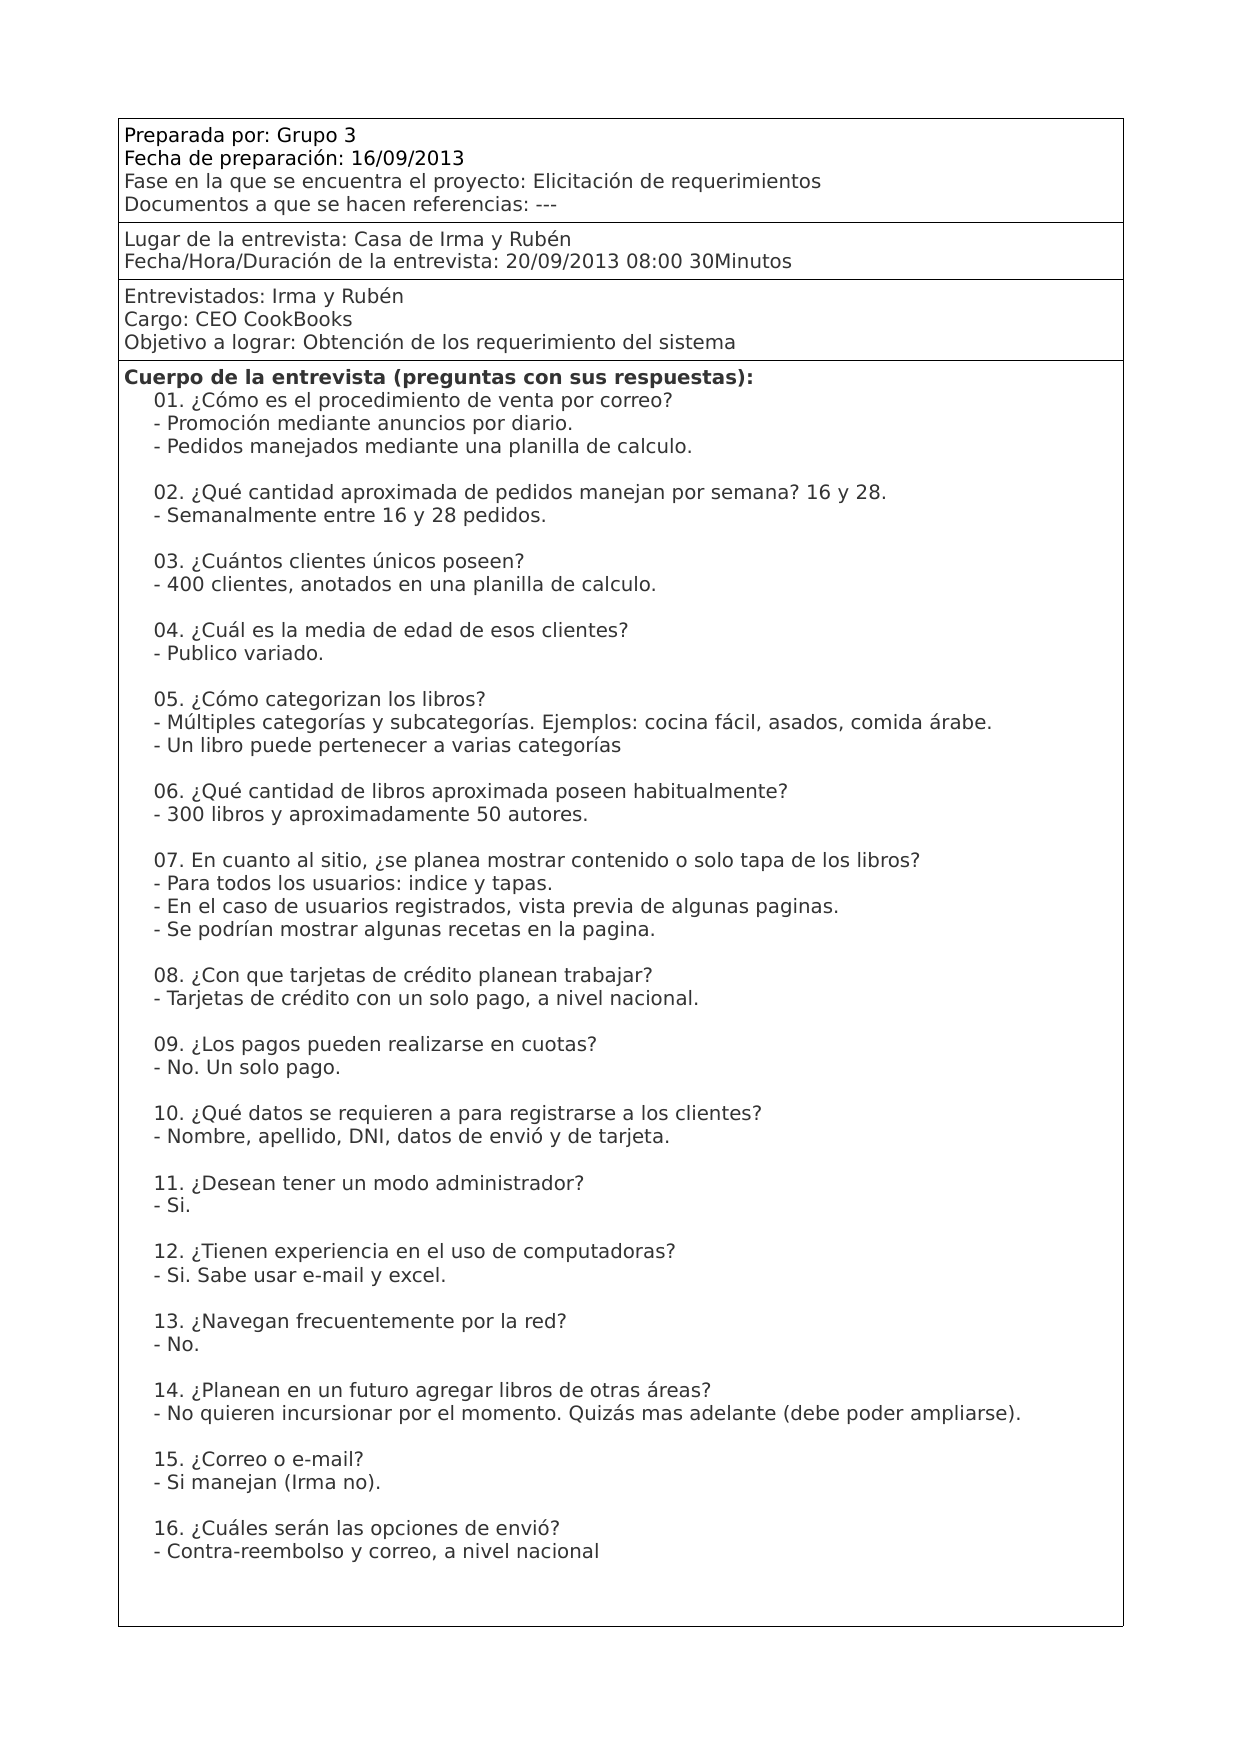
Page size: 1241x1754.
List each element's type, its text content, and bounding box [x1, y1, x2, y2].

table_cell Cuerpo de la entrevista (preguntas con sus respuestas): 01. ¿Cómo es el procedimiento de venta por correo? - Promoción mediante anuncios por diario. - Pedidos manejados mediante una planilla de calculo. 02. ¿Qué cantidad aproximada de pedidos manejan por semana? 16 y 28. - Semanalmente entre 16 y 28 pedidos. 03. ¿Cuántos clientes únicos poseen? - 400 clientes, anotados en una planilla de calculo. 04. ¿Cuál es la media de edad de esos clientes? - Publico variado. 05. ¿Cómo categorizan los libros? - Múltiples categorías y subcategorías. Ejemplos: cocina fácil, asados, comida árabe. - Un libro puede pertenecer a varias categorías 06. ¿Qué cantidad de libros aproximada poseen habitualmente? - 300 libros y aproximadamente 50 autores. 07. En cuanto al sitio, ¿se planea mostrar contenido o solo tapa de los libros? - Para todos los usuarios: indice y tapas. - En el caso de usuarios registrados, vista previa de algunas paginas. - Se podrían mostrar algunas recetas en la pagina. 08. ¿Con que tarjetas de crédito planean trabajar? - Tarjetas de crédito con un solo pago, a nivel nacional. 09. ¿Los pagos pueden realizarse en cuotas? - No. Un solo pago. 10. ¿Qué datos se requieren a para registrarse a los clientes? - Nombre, apellido, DNI, datos de envió y de tarjeta. 11. ¿Desean tener un modo administrador? - Si. 12. ¿Tienen experiencia en el uso de computadoras? - Si. Sabe usar e-mail y excel. 13. ¿Navegan frecuentemente por la red? - No. 14. ¿Planean en un futuro agregar libros de otras áreas? - No quieren incursionar por el momento. Quizás mas adelante (debe poder ampliarse). 15. ¿Correo o e-mail? - Si manejan (Irma no). 16. ¿Cuáles serán las opciones de envió? - Contra-reembolso y correo, a nivel nacional [119, 361, 1123, 1626]
table_cell Lugar de la entrevista: Casa de Irma y Rubén Fecha/Hora/Duración de la entrevista: 20/09/2013 08:00 30Minutos [119, 223, 1123, 279]
table_cell Entrevistados: Irma y Rubén Cargo: CEO CookBooks Objetivo a lograr: Obtención de los requerimiento del sistema [119, 280, 1123, 360]
table_header Preparada por: Grupo 3 Fecha de preparación: 16/09/2013 Fase en la que se encuentra el proyecto: Elicitación de requerimientos Documentos a que se hacen referencias: --- [119, 119, 1123, 222]
